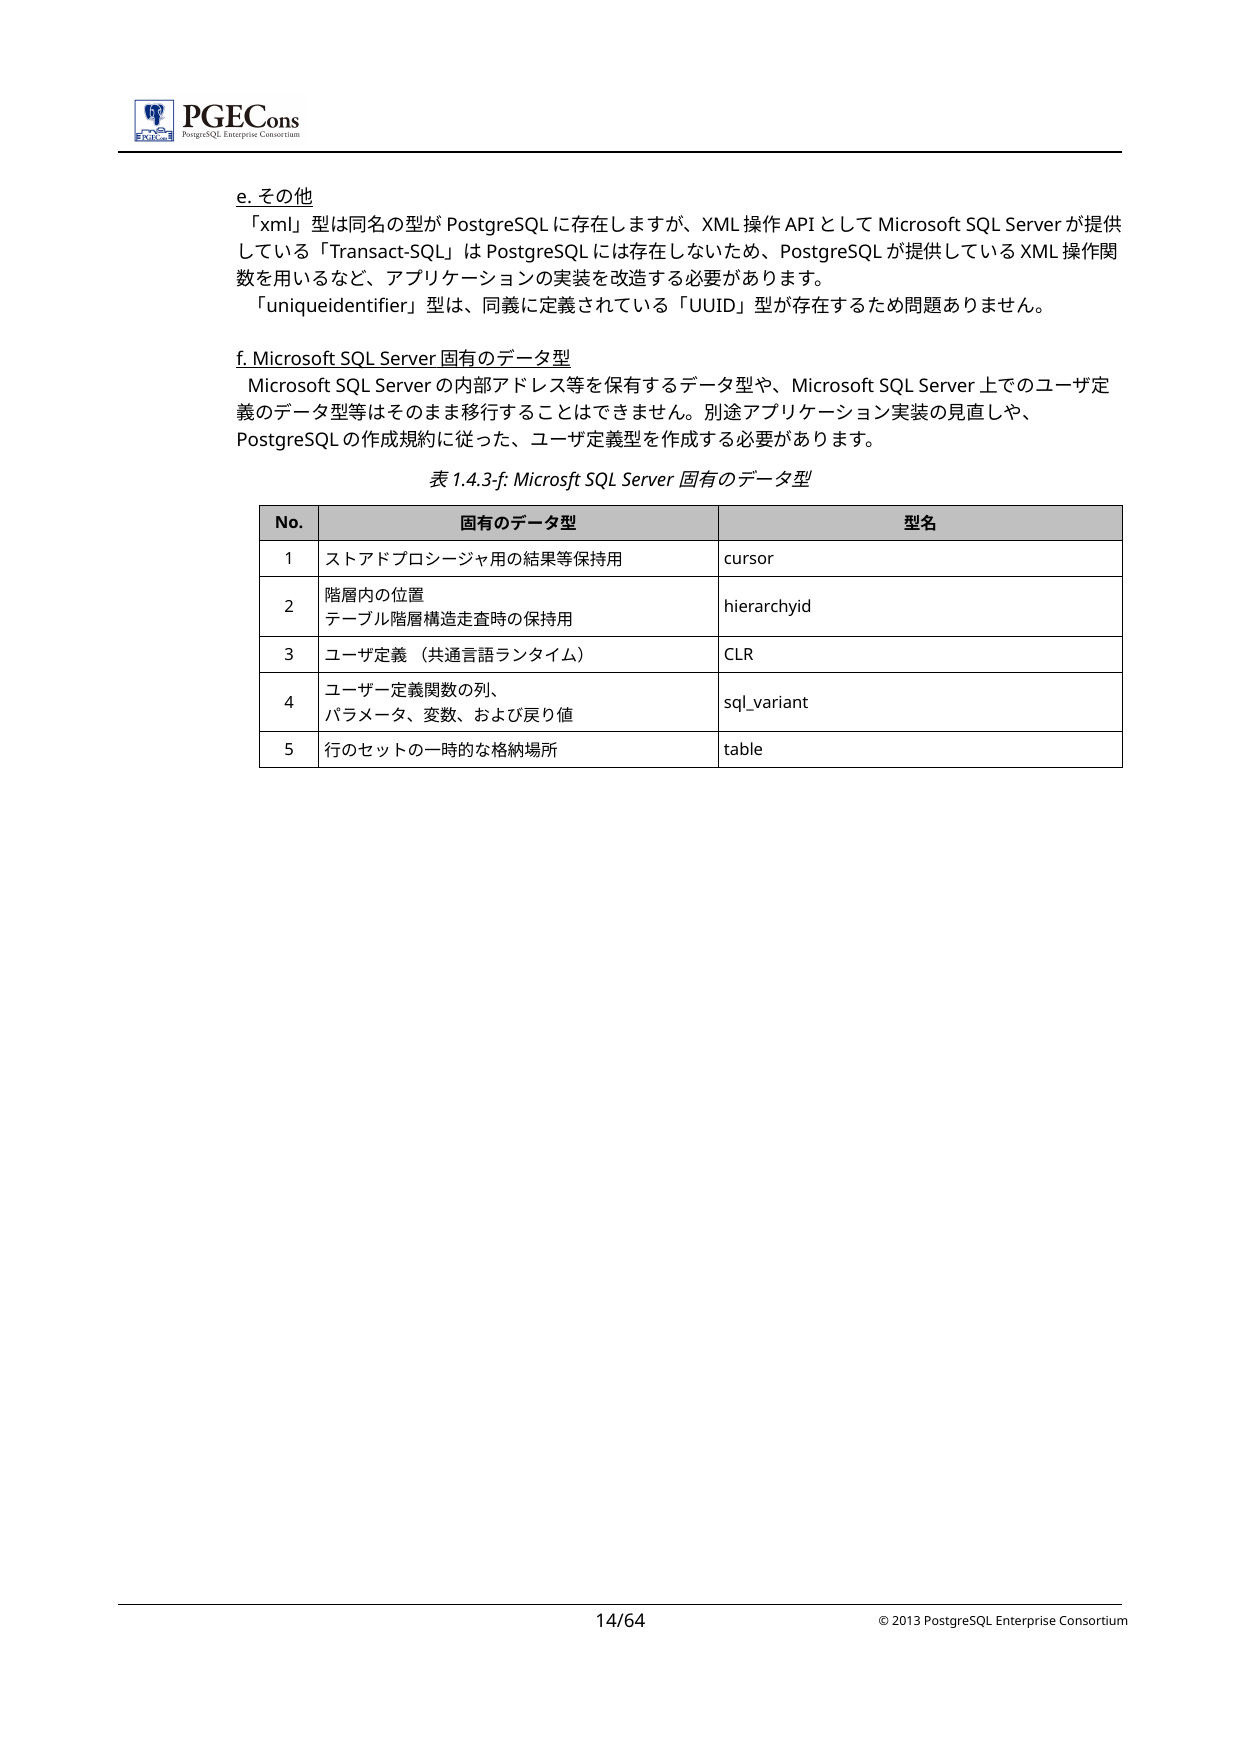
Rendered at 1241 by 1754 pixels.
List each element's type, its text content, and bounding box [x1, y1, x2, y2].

table_cell 5 [260, 732, 318, 767]
table_cell ユーザー定義関数の列、 パラメータ、変数、および戻り値 [319, 673, 718, 731]
text e. その他 [236, 182, 1122, 209]
table_cell ユーザ定義 （共通言語ランタイム） [319, 637, 718, 672]
text f. Microsoft SQL Server固有のデータ型 [236, 343, 1122, 371]
text 「xml」型は同名の型がPostgreSQLに存在しますが、XML操作APIとしてMicrosoft SQL Serverが提供している「Transact-SQL」はPostgreSQLには存在しないため、PostgreSQLが提供しているXML操作関数を用いるなど、アプリケーションの実装を改造する必要があります。 [236, 209, 1122, 291]
table_header 型名 [719, 506, 1122, 540]
table_cell 行のセットの一時的な格納場所 [319, 732, 718, 767]
text 「uniqueidentifier」型は、同義に定義されている「UUID」型が存在するため問題ありません。 [236, 291, 1122, 318]
table_cell CLR [719, 637, 1122, 672]
table_cell table [719, 732, 1122, 767]
table_cell hierarchyid [719, 577, 1122, 636]
table_cell 2 [260, 577, 318, 636]
text 表 1.4.3-f: Microsft SQL Server 固有のデータ型 [118, 465, 1122, 492]
table_cell 1 [260, 541, 318, 576]
picture [128, 94, 306, 147]
table_cell cursor [719, 541, 1122, 576]
table_header 固有のデータ型 [319, 506, 718, 540]
table_cell ストアドプロシージャ用の結果等保持用 [319, 541, 718, 576]
table_cell sql_variant [719, 673, 1122, 731]
table_cell 4 [260, 673, 318, 731]
table_cell 3 [260, 637, 318, 672]
text Microsoft SQL Serverの内部アドレス等を保有するデータ型や、Microsoft SQL Server上でのユーザ定義のデータ型等はそのまま移行することはできません。別途アプリケーション実装の見直しや、PostgreSQLの作成規約に従った、ユーザ定義型を作成する必要があります。 [236, 371, 1122, 452]
table_header No. [260, 506, 318, 540]
table_cell 階層内の位置 テーブル階層構造走査時の保持用 [319, 577, 718, 636]
